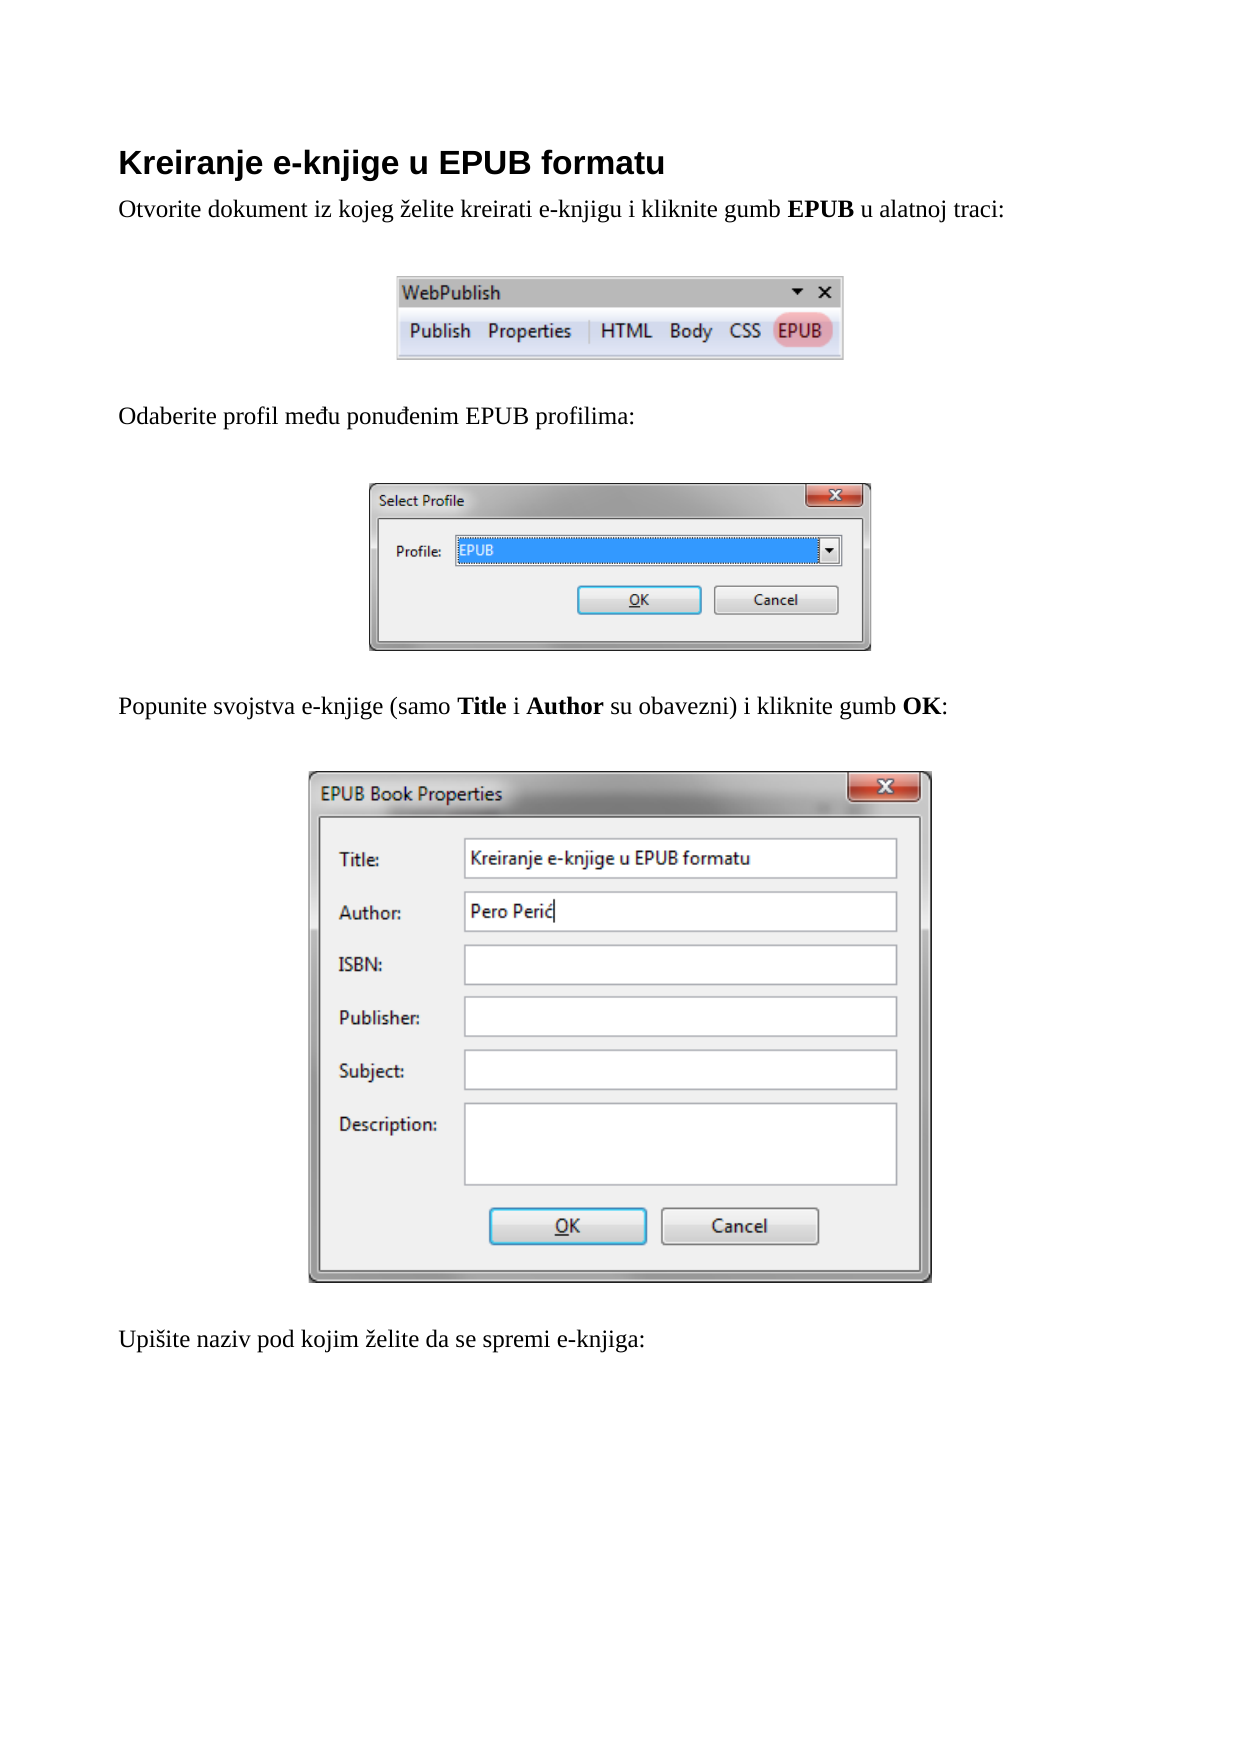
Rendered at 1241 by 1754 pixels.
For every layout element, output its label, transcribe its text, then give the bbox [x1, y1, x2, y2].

text Upišite naziv pod kojim želite da se spremi e-knjiga: [118, 1324, 1122, 1352]
text Popunite svojstva e-knjige (samo Title i Author su obavezni) i kliknite gumb OK: [118, 691, 1122, 720]
picture [369, 483, 872, 651]
subtitle Kreiranje e-knjige u EPUB formatu [118, 143, 1122, 182]
picture [308, 771, 932, 1283]
text Otvorite dokument iz kojeg želite kreirati e-knjigu i kliknite gumb EPUB u alatnoj traci: [118, 194, 1122, 223]
text Odaberite profil među ponuđenim EPUB profilima: [118, 401, 1122, 429]
picture [396, 276, 844, 360]
